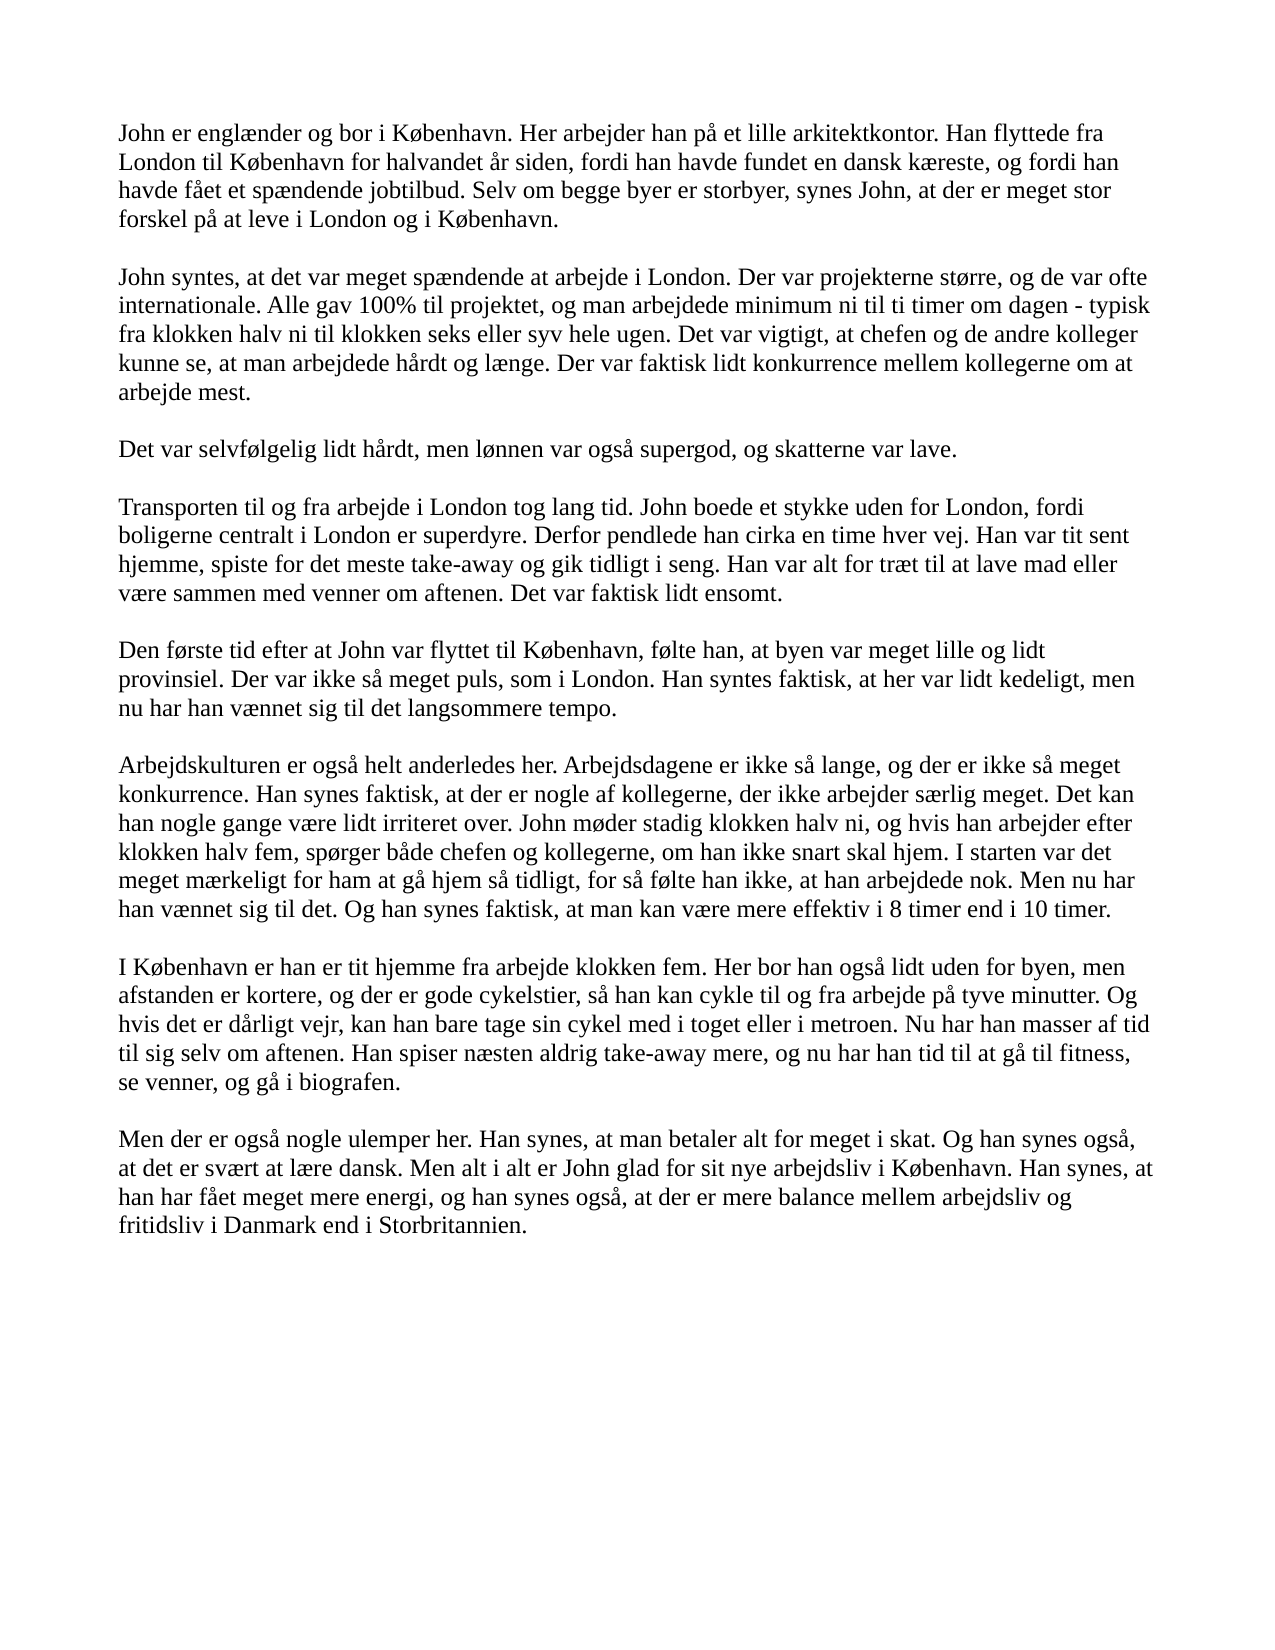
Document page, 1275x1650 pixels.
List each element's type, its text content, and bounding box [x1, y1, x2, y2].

text John er englænder og bor i København. Her arbejder han på et lille arkitektkontor. Han flyttede fra London til København for halvandet år siden, fordi han havde fundet en dansk kæreste, og fordi han havde fået et spændende jobtilbud. Selv om begge byer er storbyer, synes John, at der er meget stor forskel på at leve i London og i København. [118, 118, 1157, 233]
text til sig selv om aftenen. Han spiser næsten aldrig take-away mere, og nu har han tid til at gå til fitness, se venner, og gå i biografen. [118, 1038, 1157, 1096]
text Transporten til og fra arbejde i London tog lang tid. John boede et stykke uden for London, fordi boligerne centralt i London er superdyre. Derfor pendlede han cirka en time hver vej. Han var tit sent hjemme, spiste for det meste take-away og gik tidligt i seng. Han var alt for træt til at lave mad eller være sammen med venner om aftenen. Det var faktisk lidt ensomt. [118, 492, 1157, 607]
text Men der er også nogle ulemper her. Han synes, at man betaler alt for meget i skat. Og han synes også, [118, 1124, 1157, 1153]
text klokken halv fem, spørger både chefen og kollegerne, om han ikke snart skal hjem. I starten var det meget mærkeligt for ham at gå hjem så tidligt, for så følte han ikke, at han arbejdede nok. Men nu har han vænnet sig til det. Og han synes faktisk, at man kan være mere effektiv i 8 timer end i 10 timer. [118, 837, 1157, 923]
text han har fået meget mere energi, og han synes også, at der er mere balance mellem arbejdsliv og fritidsliv i Danmark end i Storbritannien. [118, 1182, 1157, 1239]
text Den første tid efter at John var flyttet til København, følte han, at byen var meget lille og lidt provinsiel. Der var ikke så meget puls, som i London. Han syntes faktisk, at her var lidt kedeligt, men nu har han vænnet sig til det langsommere tempo. [118, 636, 1157, 722]
text Det var selvfølgelig lidt hårdt, men lønnen var også supergod, og skatterne var lave. [118, 434, 1157, 463]
text John syntes, at det var meget spændende at arbejde i London. Der var projekterne større, og de var ofte [118, 262, 1157, 291]
text I København er han er tit hjemme fra arbejde klokken fem. Her bor han også lidt uden for byen, men [118, 952, 1157, 981]
text konkurrence. Han synes faktisk, at der er nogle af kollegerne, der ikke arbejder særlig meget. Det kan [118, 779, 1157, 808]
text hvis det er dårligt vejr, kan han bare tage sin cykel med i toget eller i metroen. Nu har han masser af tid [118, 1009, 1157, 1038]
text afstanden er kortere, og der er gode cykelstier, så han kan cykle til og fra arbejde på tyve minutter. Og [118, 981, 1157, 1009]
text han nogle gange være lidt irriteret over. John møder stadig klokken halv ni, og hvis han arbejder efter [118, 808, 1157, 837]
text Arbejdskulturen er også helt anderledes her. Arbejdsdagene er ikke så lange, og der er ikke så meget [118, 751, 1157, 779]
text internationale. Alle gav 100% til projektet, og man arbejdede minimum ni til ti timer om dagen - typisk fra klokken halv ni til klokken seks eller syv hele ugen. Det var vigtigt, at chefen og de andre kolleger kunne se, at man arbejdede hårdt og længe. Der var faktisk lidt konkurrence mellem kollegerne om at arbejde mest. [118, 291, 1157, 406]
text at det er svært at lære dansk. Men alt i alt er John glad for sit nye arbejdsliv i København. Han synes, at [118, 1153, 1157, 1182]
